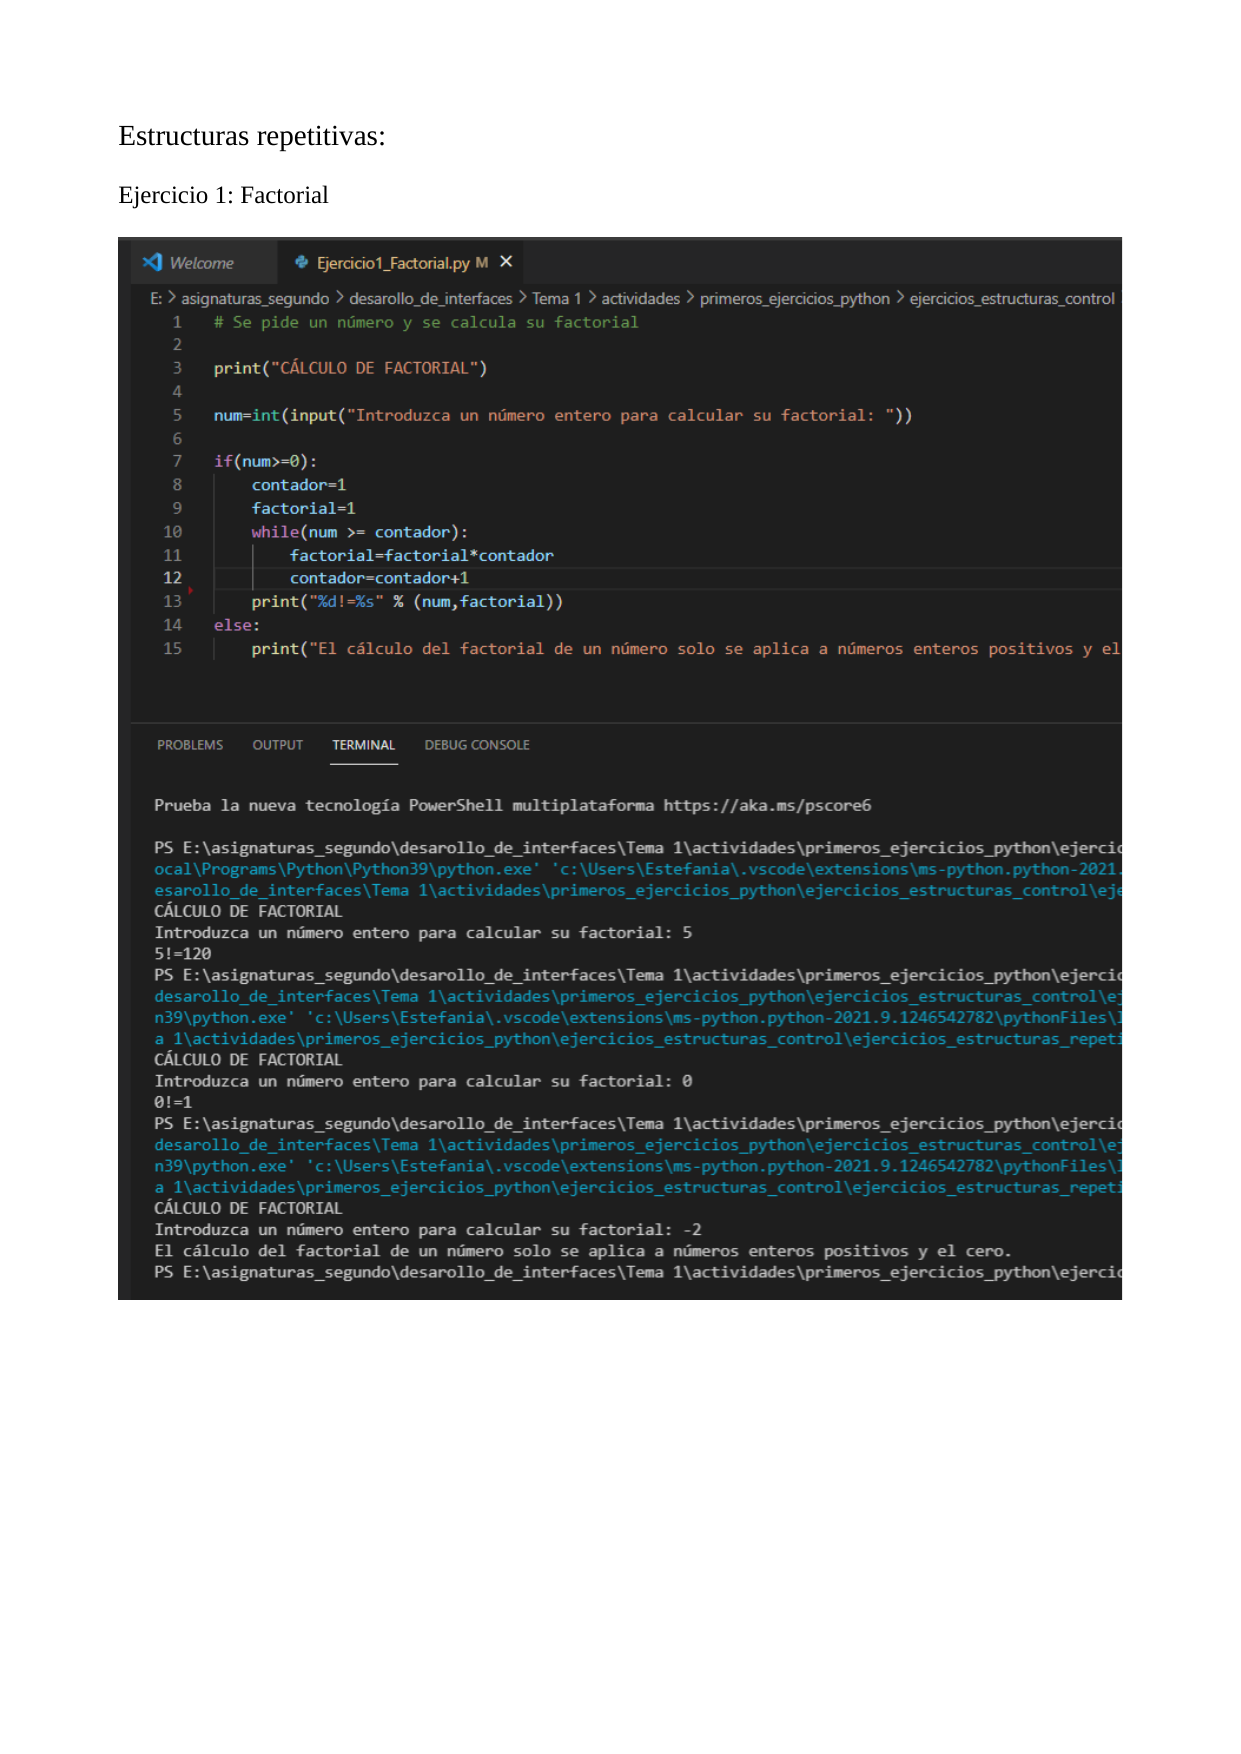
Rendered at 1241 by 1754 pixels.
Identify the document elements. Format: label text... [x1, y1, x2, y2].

picture [118, 237, 1123, 1300]
text Ejercicio 1: Factorial [118, 180, 1122, 209]
text Estructuras repetitivas: [118, 118, 1122, 152]
